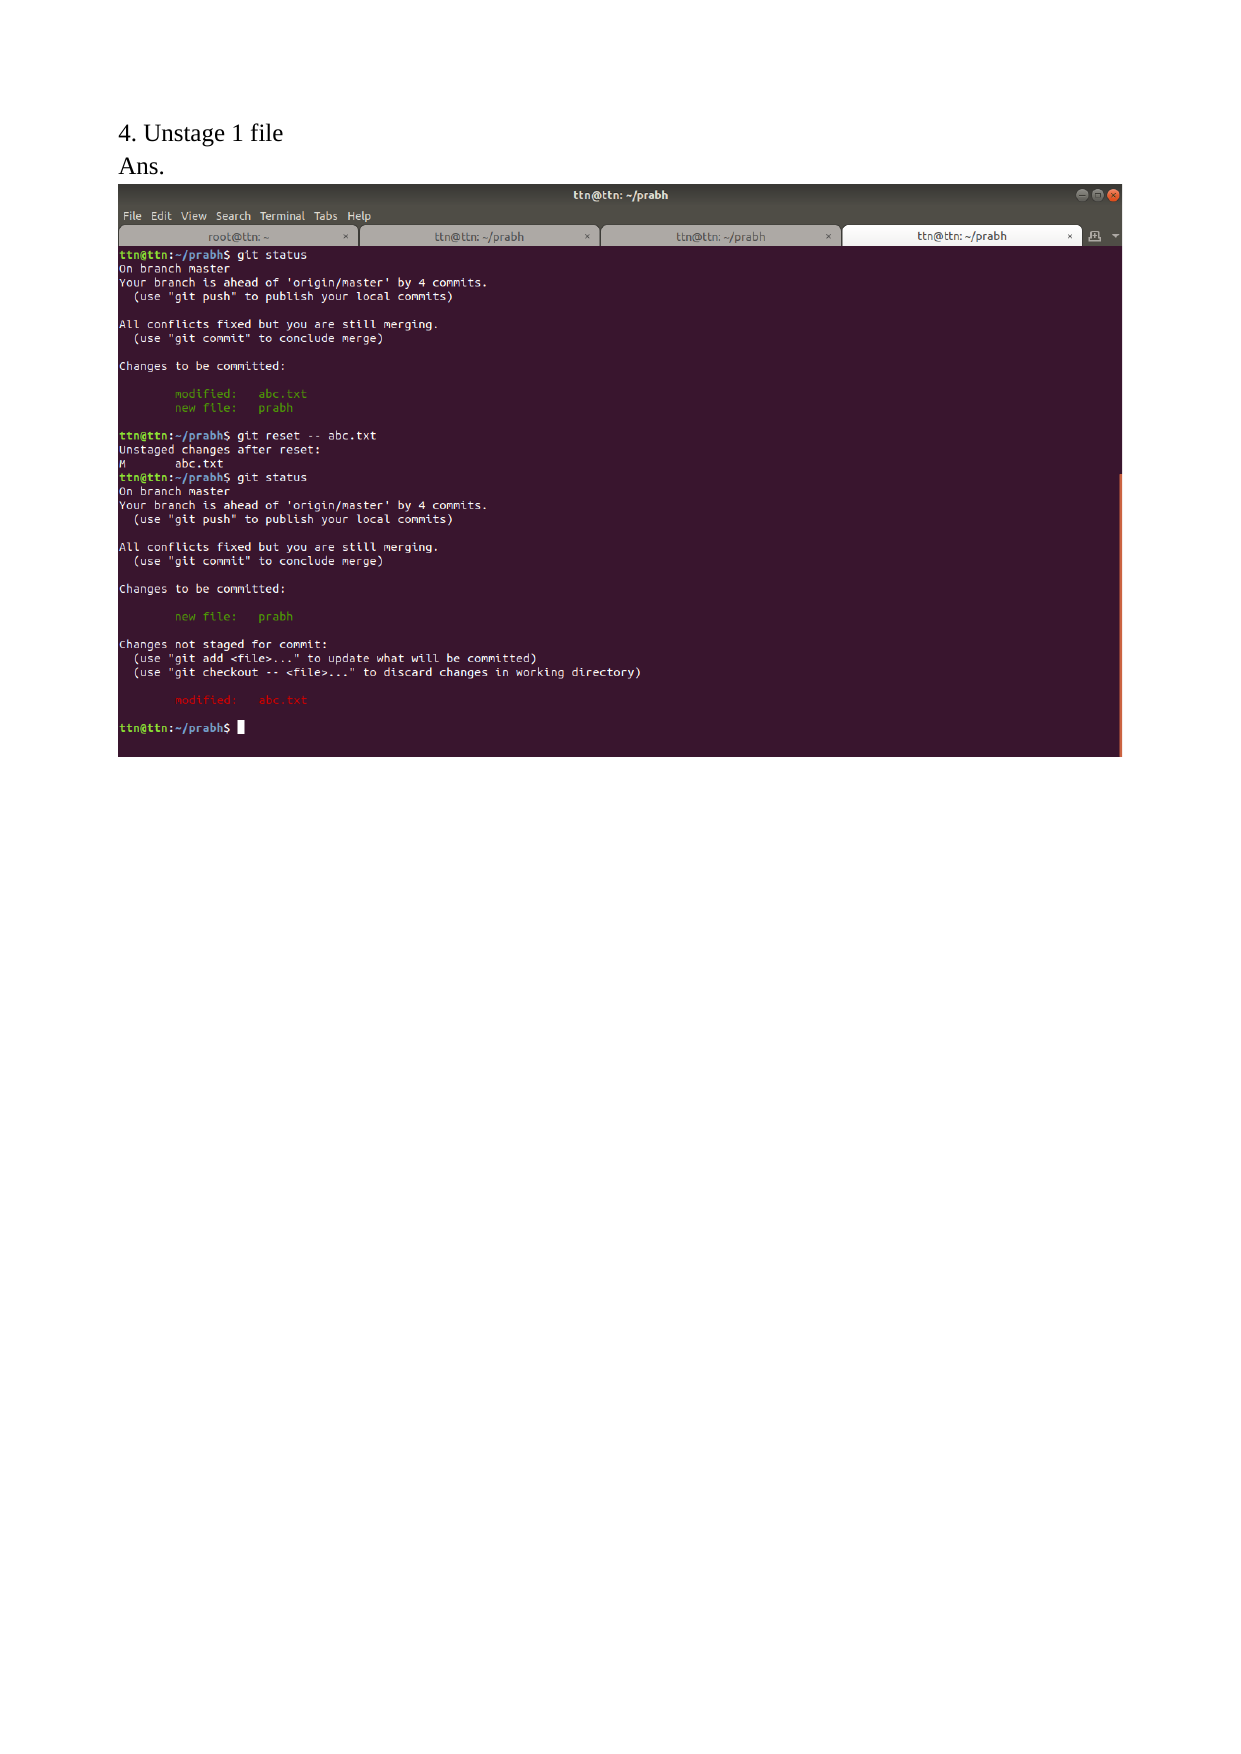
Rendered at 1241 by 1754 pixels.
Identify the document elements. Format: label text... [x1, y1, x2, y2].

picture [118, 184, 1123, 757]
text Ans. [118, 151, 1122, 180]
text 4. Unstage 1 file [118, 118, 1122, 147]
